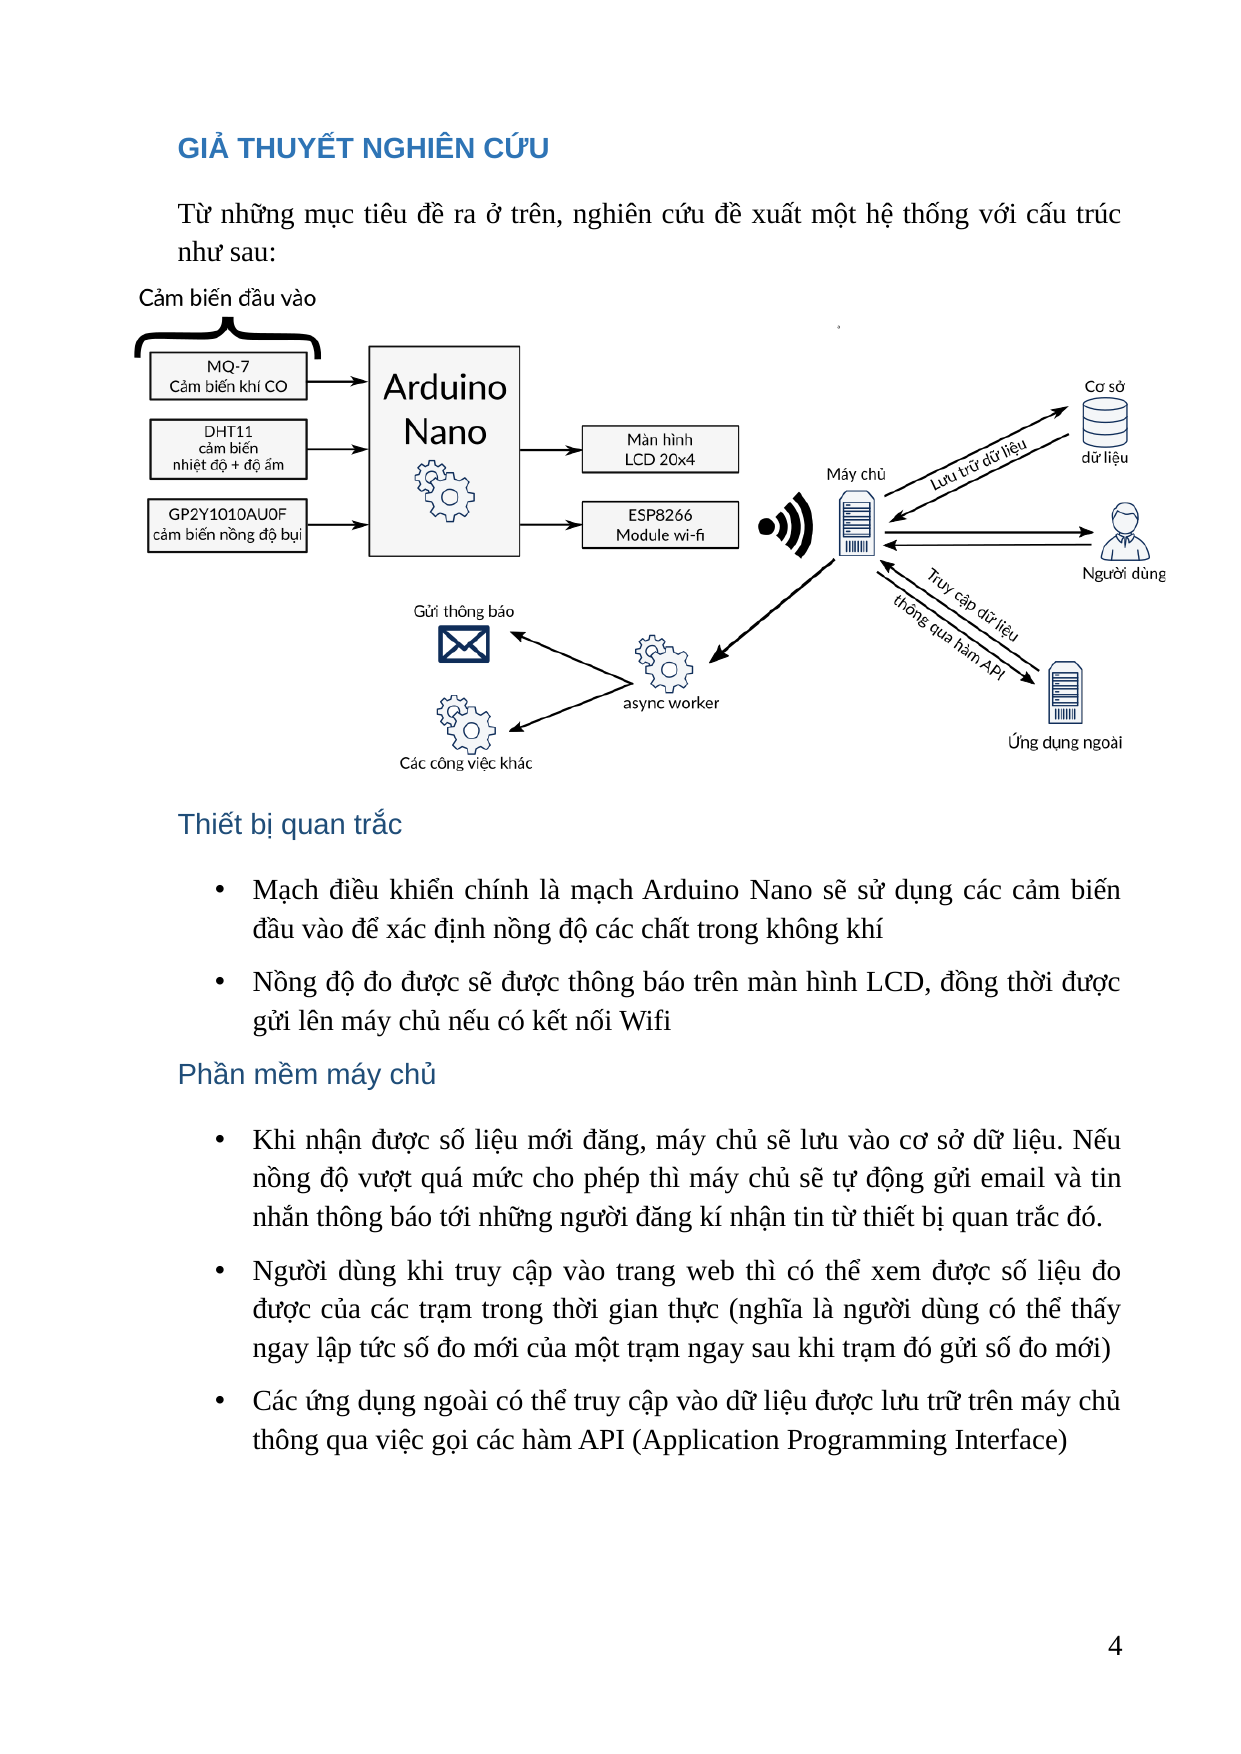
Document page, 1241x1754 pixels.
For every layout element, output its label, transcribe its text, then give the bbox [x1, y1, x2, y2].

list Các ứng dụng ngoài có thể truy cập vào dữ liệu được lưu trữ trên máy chủ thông qua việc gọi các hàm API (Application Programming Interface) [215, 1383, 1122, 1456]
list Người dùng khi truy cập vào trang web thì có thể xem được số liệu đo được của các trạm trong thời gian thực (nghĩa là người dùng có thể thấy ngay lập tức số đo mới của một trạm ngay sau khi trạm đó gửi số đo mới) [215, 1253, 1122, 1363]
subtitle Thiết bị quan trắc [177, 771, 1122, 841]
text Từ những mục tiêu đề ra ở trên, nghiên cứu đề xuất một hệ thống với cấu trúc như sau: [177, 196, 1122, 268]
subtitle Phần mềm máy chủ [177, 1057, 1122, 1090]
list Khi nhận được số liệu mới đăng, máy chủ sẽ lưu vào cơ sở dữ liệu. Nếu nồng độ vượt quá mức cho phép thì máy chủ sẽ tự động gửi email và tin nhắn thông báo tới những người đăng kí nhận tin từ thiết bị quan trắc đó. [215, 1122, 1122, 1233]
subtitle GIẢ THUYẾT NGHIÊN CỨU [177, 131, 1122, 164]
picture [134, 288, 1166, 771]
list Mạch điều khiển chính là mạch Arduino Nano sẽ sử dụng các cảm biến đầu vào để xác định nồng độ các chất trong không khí [215, 872, 1122, 944]
list Nồng độ đo được sẽ được thông báo trên màn hình LCD, đồng thời được gửi lên máy chủ nếu có kết nối Wifi [215, 964, 1122, 1037]
